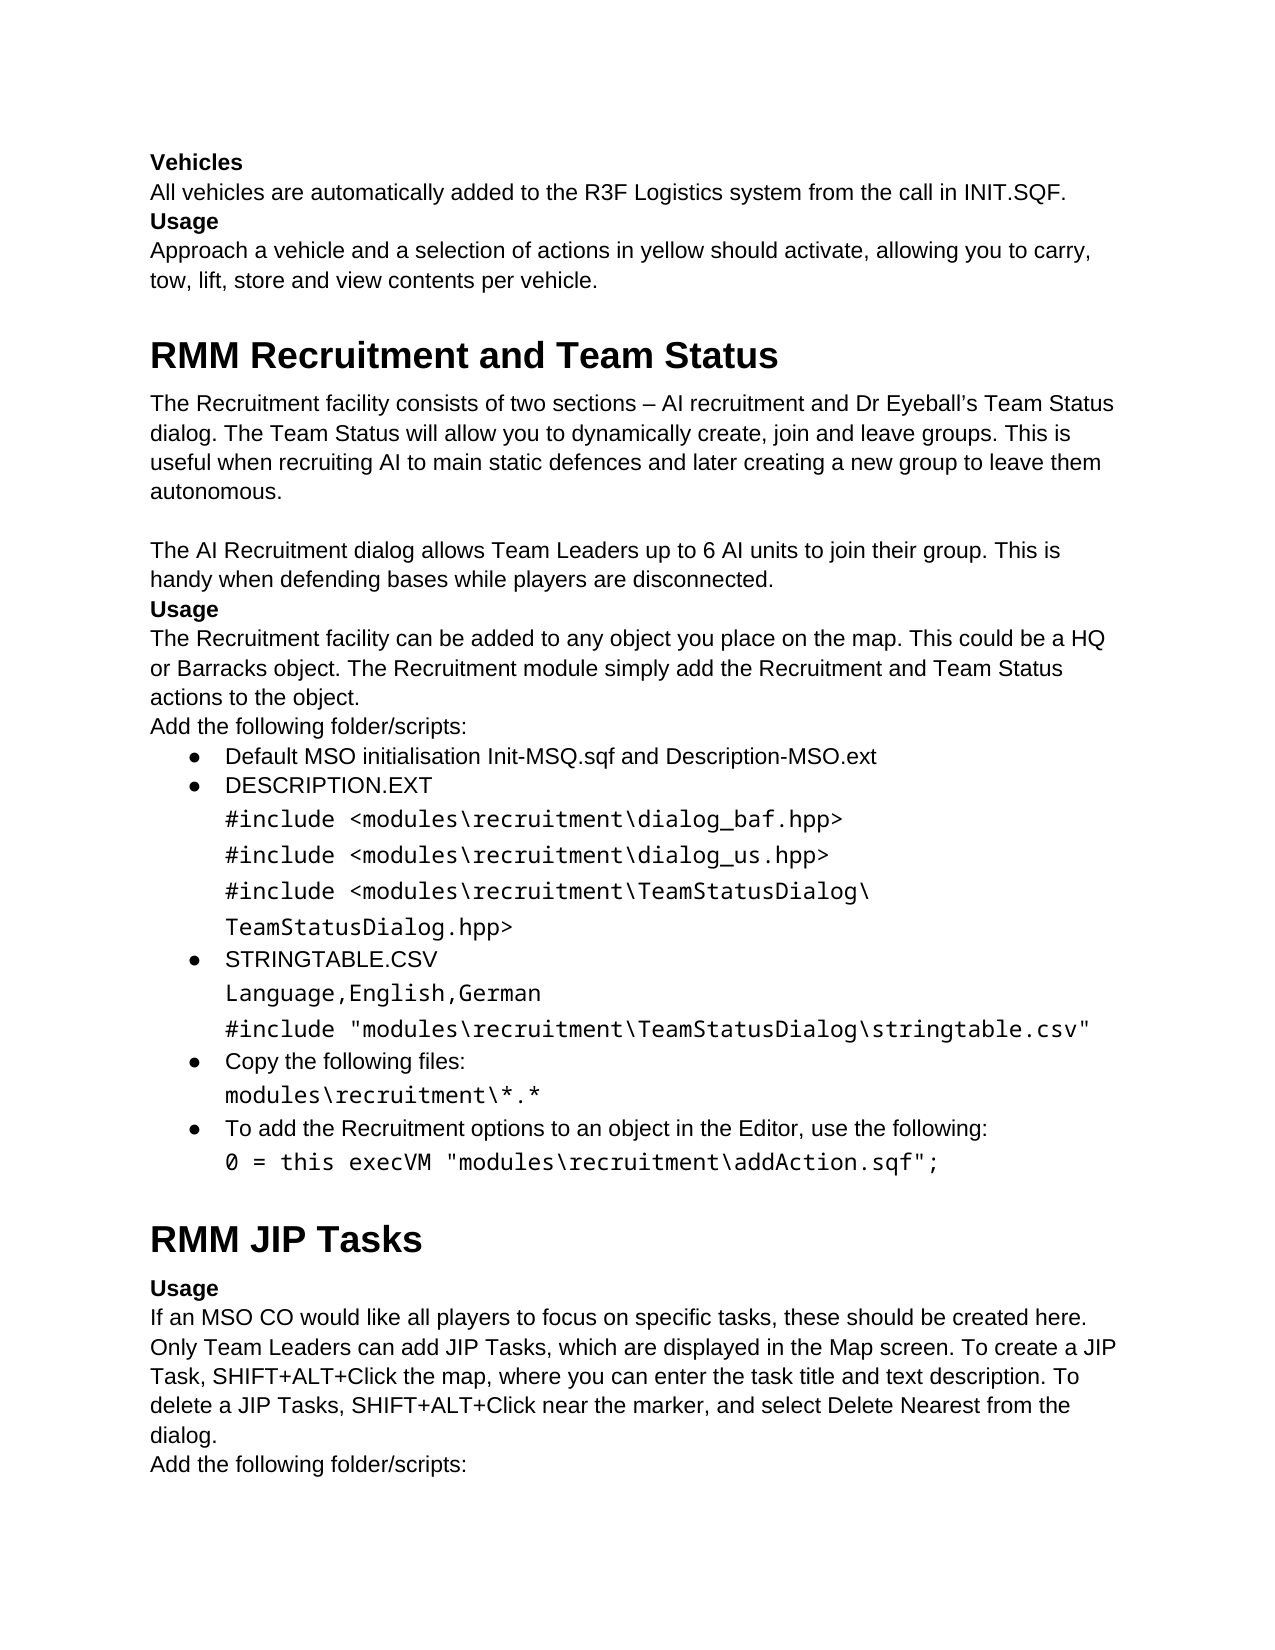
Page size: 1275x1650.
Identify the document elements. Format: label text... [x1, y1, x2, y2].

list Default MSO initialisation Init-MSQ.sqf and Description-MSO.ext [187, 743, 1125, 769]
text Usage [150, 1275, 1125, 1301]
list DESCRIPTION.EXT #include <modules\recruitment\dialog_baf.hpp> #include <modules\recruitment\dialog_us.hpp> #include <modules\recruitment\TeamStatusDialog\TeamStatusDialog.hpp> [187, 773, 1125, 942]
subtitle RMM JIP Tasks [150, 1219, 1125, 1261]
text Approach a vehicle and a selection of actions in yellow should activate, allowing you to carry, tow, lift, store and view contents per vehicle. [150, 238, 1125, 293]
text If an MSO CO would like all players to focus on specific tasks, these should be created here. Only Team Leaders can add JIP Tasks, which are displayed in the Map screen. To create a JIP Task, SHIFT+ALT+Click the map, where you can enter the task title and text description. To delete a JIP Tasks, SHIFT+ALT+Click near the marker, and select Delete Nearest from the dialog. [150, 1305, 1125, 1448]
list STRINGTABLE.CSV Language,English,German #include "modules\recruitment\TeamStatusDialog\stringtable.csv" [187, 947, 1125, 1044]
text The Recruitment facility consists of two sections – AI recruitment and Dr Eyeball’s Team Status dialog. The Team Status will allow you to dynamically create, join and leave groups. This is useful when recruiting AI to main static defences and later creating a new group to leave them autonomous. [150, 391, 1125, 504]
text Usage [150, 596, 1125, 622]
text The Recruitment facility can be added to any object you place on the map. This could be a HQ or Barracks object. The Recruitment module simply add the Recruitment and Team Status actions to the object. [150, 626, 1125, 710]
subtitle RMM Recruitment and Team Status [150, 334, 1125, 376]
text Add the following folder/scripts: [150, 714, 1125, 739]
list Copy the following files: modules\recruitment\*.* [187, 1049, 1125, 1111]
text The AI Recruitment dialog allows Team Leaders up to 6 AI units to join their group. This is handy when defending bases while players are disconnected. [150, 538, 1125, 593]
text All vehicles are automatically added to the R3F Logistics system from the call in INIT.SQF. [150, 179, 1125, 205]
text Vehicles [150, 150, 1125, 176]
text Add the following folder/scripts: [150, 1452, 1125, 1477]
list To add the Recruitment options to an object in the Editor, use the following: 0 = this execVM "modules\recruitment\addAction.sqf"; [187, 1115, 1125, 1177]
text Usage [150, 209, 1125, 234]
